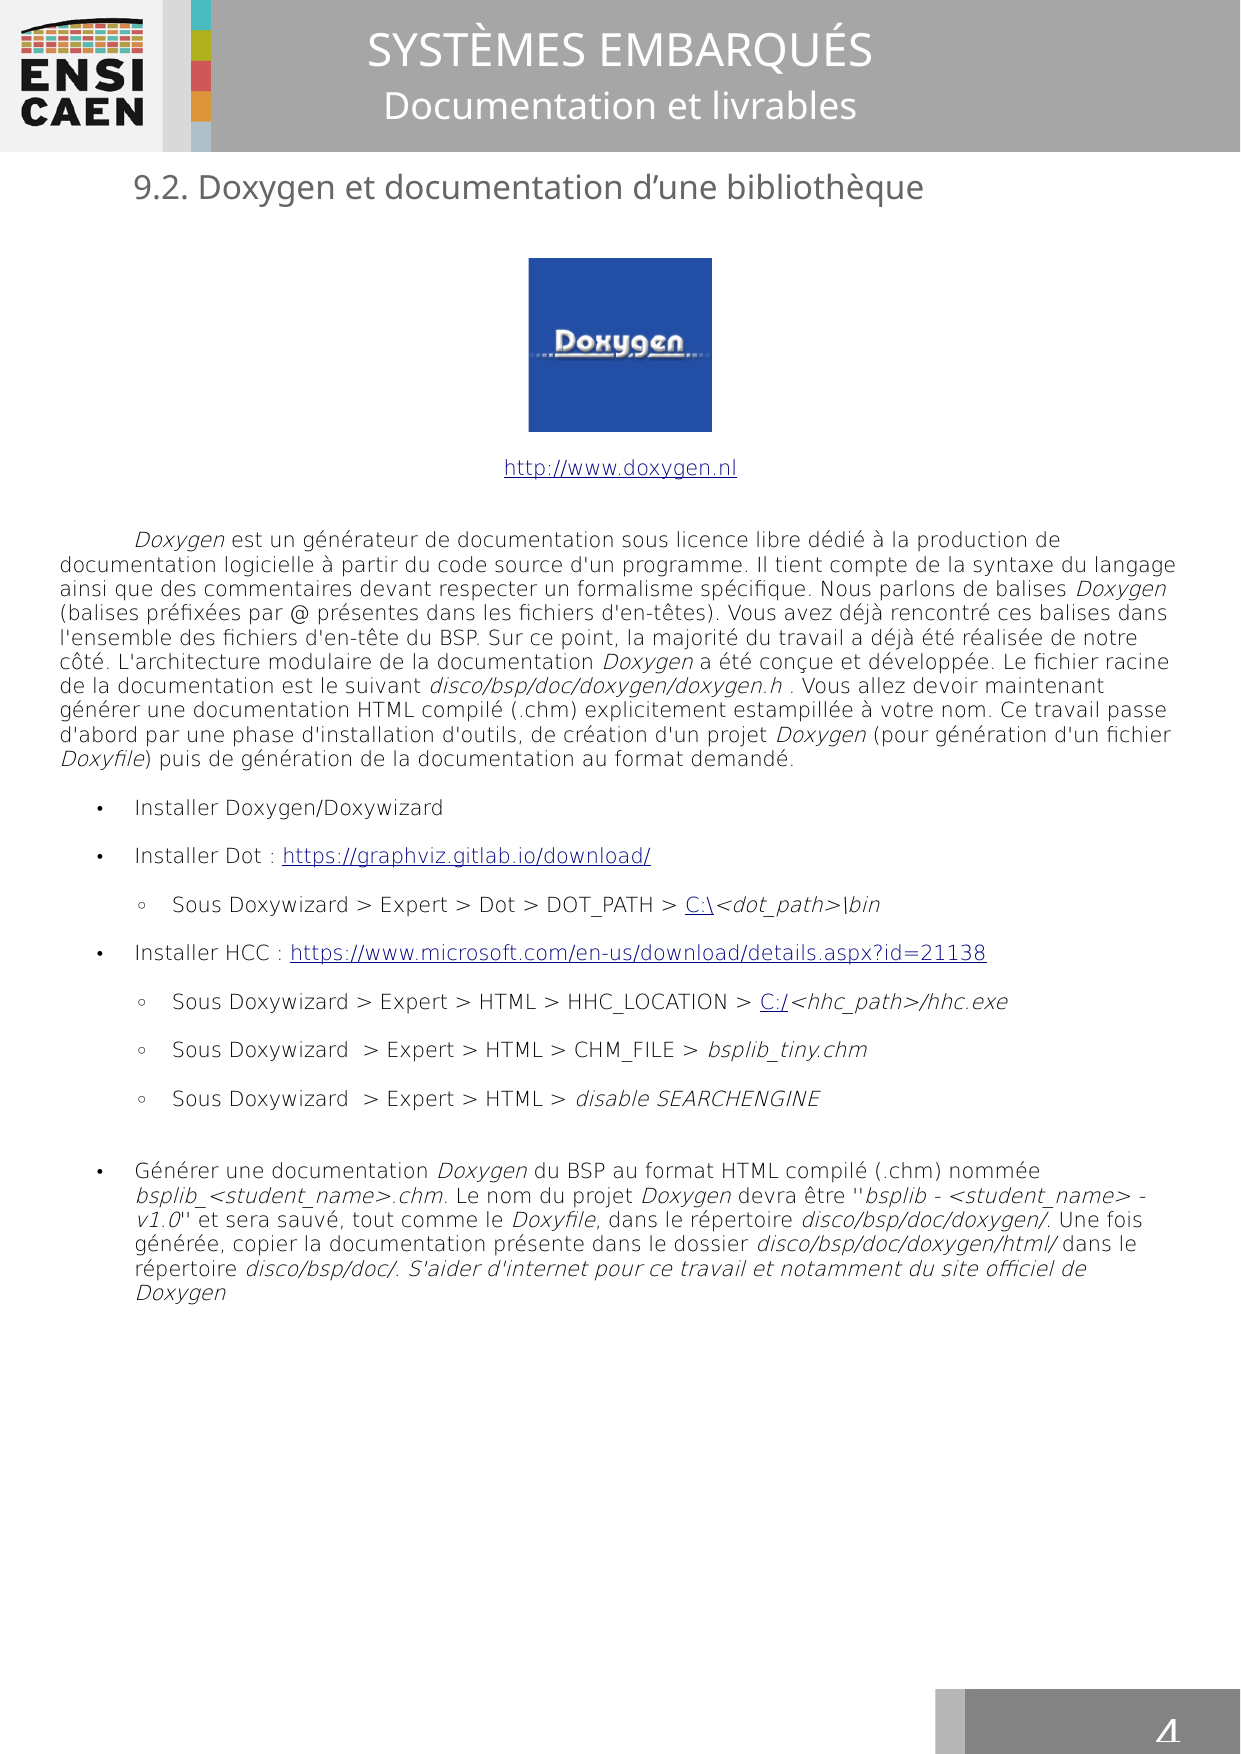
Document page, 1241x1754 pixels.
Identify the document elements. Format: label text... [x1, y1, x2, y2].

text 9.2. Doxygen et documentation d’une bibliothèque [59, 164, 1181, 209]
list Installer HCC : https://www.microsoft.com/en-us/download/details.aspx?id=21138 [97, 941, 1181, 965]
list Sous Doxywizard > Expert > HTML > CHM_FILE > bsplib_tiny.chm [134, 1038, 1181, 1062]
picture [0, 0, 1241, 152]
text http://www.doxygen.nl [59, 456, 1181, 480]
list Générer une documentation Doxygen du BSP au format HTML compilé (.chm) nommée bsplib_<student_name>.chm. Le nom du projet Doxygen devra être ''bsplib - <student_name> - v1.0'' et sera sauvé, tout comme le Doxyfile, dans le répertoire disco/bsp/doc/doxygen/. Une fois générée, copier la documentation présente dans le dossier disco/bsp/doc/doxygen/html/ dans le répertoire disco/bsp/doc/. S'aider d'internet pour ce travail et notamment du site officiel de Doxygen [97, 1159, 1181, 1305]
list Installer Dot : https://graphviz.gitlab.io/download/ [97, 844, 1181, 868]
text Doxygen est un générateur de documentation sous licence libre dédié à la production de documentation logicielle à partir du code source d'un programme. Il tient compte de la syntaxe du langage ainsi que des commentaires devant respecter un formalisme spécifique. Nous parlons de balises Doxygen (balises préfixées par @ présentes dans les fichiers d'en-têtes). Vous avez déjà rencontré ces balises dans l'ensemble des fichiers d'en-tête du BSP. Sur ce point, la majorité du travail a déjà été réalisée de notre côté. L'architecture modulaire de la documentation Doxygen a été conçue et développée. Le fichier racine de la documentation est le suivant disco/bsp/doc/doxygen/doxygen.h . Vous allez devoir maintenant générer une documentation HTML compilé (.chm) explicitement estampillée à votre nom. Ce travail passe d'abord par une phase d'installation d'outils, de création d'un projet Doxygen (pour génération d'un fichier Doxyfile) puis de génération de la documentation au format demandé. [59, 528, 1181, 771]
list Sous Doxywizard > Expert > HTML > HHC_LOCATION > C:/<hhc_path>/hhc.exe [134, 990, 1181, 1014]
picture [528, 258, 712, 432]
list Installer Doxygen/Doxywizard [97, 796, 1181, 820]
list Sous Doxywizard > Expert > Dot > DOT_PATH > C:\<dot_path>\bin [134, 893, 1181, 917]
list Sous Doxywizard > Expert > HTML > disable SEARCHENGINE [134, 1087, 1181, 1111]
picture [935, 1689, 1241, 1754]
